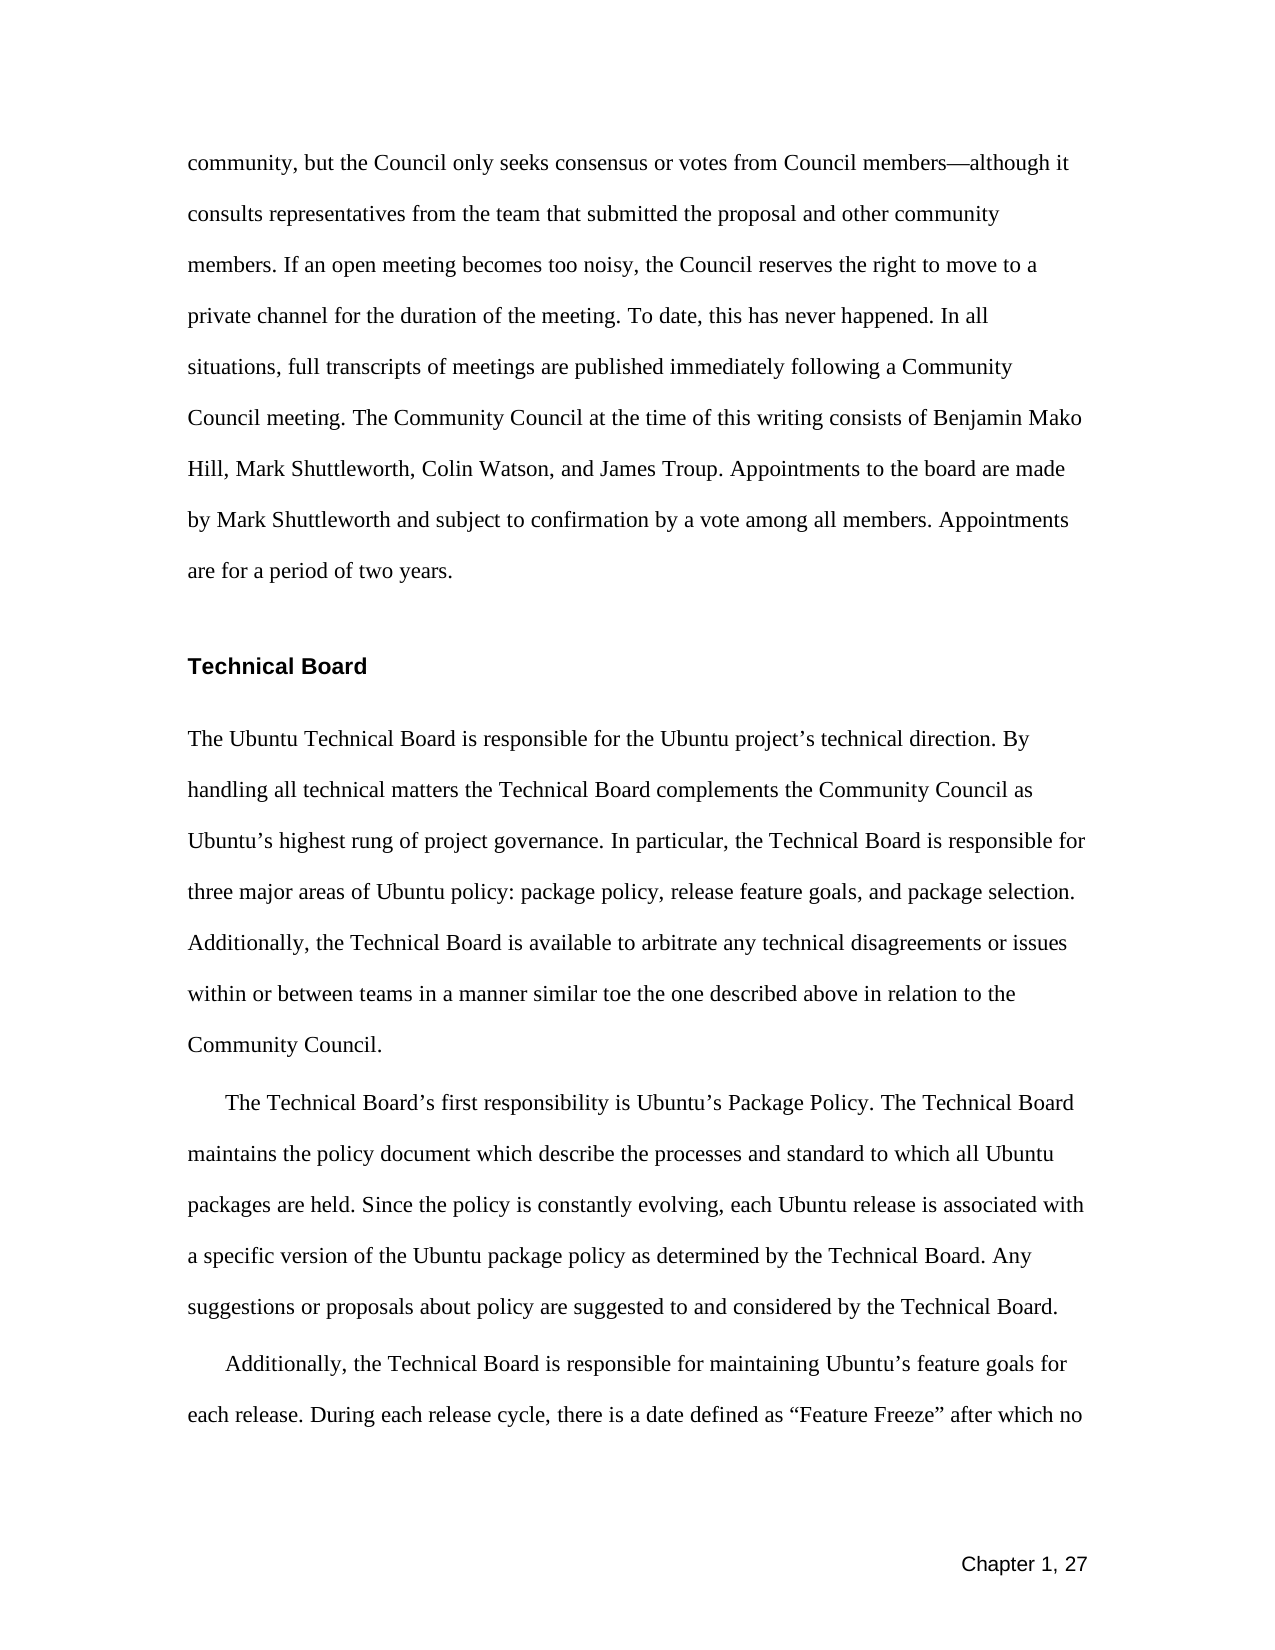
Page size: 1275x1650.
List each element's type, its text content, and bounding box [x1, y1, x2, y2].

text The Technical Board’s first responsibility is Ubuntu’s Package Policy. The Technical Board maintains the policy document which describe the processes and standard to which all Ubuntu packages are held. Since the policy is constantly evolving, each Ubuntu release is associated with a specific version of the Ubuntu package policy as determined by the Technical Board. Any suggestions or proposals about policy are suggested to and considered by the Technical Board. [187, 1089, 1087, 1319]
text The Ubuntu Technical Board is responsible for the Ubuntu project’s technical direction. By handling all technical matters the Technical Board complements the Community Council as Ubuntu’s highest rung of project governance. In particular, the Technical Board is responsible for three major areas of Ubuntu policy: package policy, release feature goals, and package selection. Additionally, the Technical Board is available to arbitrate any technical disagreements or issues within or between teams in a manner similar toe the one described above in relation to the Community Council. [187, 726, 1087, 1058]
text Technical Board [187, 653, 1087, 679]
text community, but the Council only seeks consensus or votes from Council members—although it consults representatives from the team that submitted the proposal and other community members. If an open meeting becomes too noisy, the Council reserves the right to move to a private channel for the duration of the meeting. To date, this has never happened. In all situations, full transcripts of meetings are published immediately following a Community Council meeting. The Community Council at the time of this writing consists of Benjamin Mako Hill, Mark Shuttleworth, Colin Watson, and James Troup. Appointments to the board are made by Mark Shuttleworth and subject to confirmation by a vote among all members. Appointments are for a period of two years. [187, 150, 1087, 584]
text Additionally, the Technical Board is responsible for maintaining Ubuntu’s feature goals for each release. During each release cycle, there is a date defined as “Feature Freeze” after which no [187, 1351, 1087, 1428]
